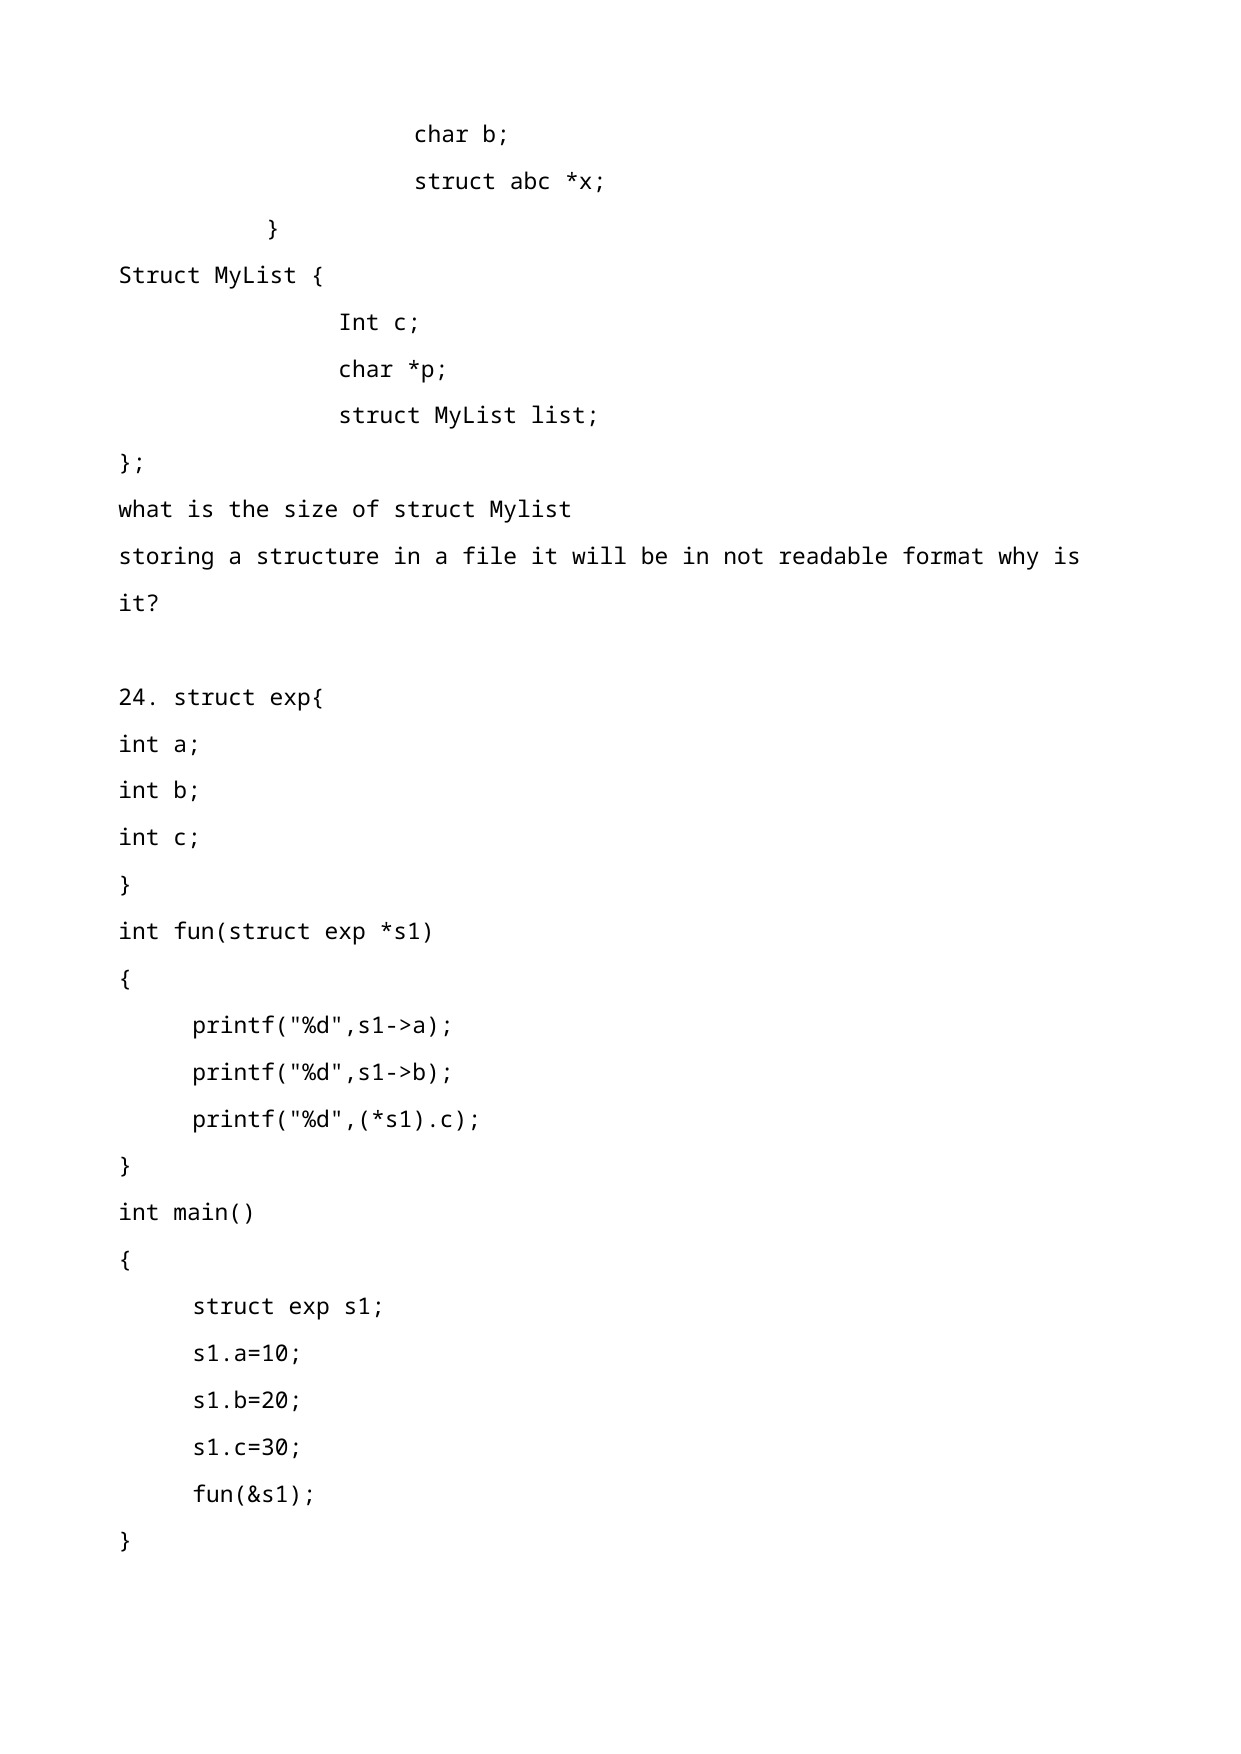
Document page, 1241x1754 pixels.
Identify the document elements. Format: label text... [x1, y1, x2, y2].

text } [118, 212, 1122, 243]
text Struct MyList { [118, 259, 1122, 290]
text int b; [118, 774, 1122, 806]
text { [118, 962, 1122, 993]
text printf("%d",(*s1).c); [118, 1102, 1122, 1134]
text struct abc *x; [118, 165, 1122, 196]
text s1.b=20; [118, 1384, 1122, 1415]
text } [118, 1524, 1122, 1556]
text what is the size of struct Mylist [118, 493, 1122, 524]
text char b; [118, 118, 1122, 149]
text fun(&s1); [118, 1477, 1122, 1509]
text int c; [118, 821, 1122, 852]
text s1.a=10; [118, 1337, 1122, 1368]
text printf("%d",s1->b); [118, 1056, 1122, 1087]
text struct exp s1; [118, 1290, 1122, 1321]
text struct MyList list; [118, 399, 1122, 431]
text int main() [118, 1196, 1122, 1227]
text }; [118, 446, 1122, 477]
text } [118, 868, 1122, 899]
text storing a structure in a file it will be in not readable format why is it? [118, 540, 1122, 618]
text Int c; [118, 306, 1122, 337]
text 24. struct exp{ [118, 681, 1122, 712]
text printf("%d",s1->a); [118, 1009, 1122, 1040]
text } [118, 1149, 1122, 1181]
text { [118, 1243, 1122, 1274]
text s1.c=30; [118, 1431, 1122, 1462]
text char *p; [118, 352, 1122, 384]
text int fun(struct exp *s1) [118, 915, 1122, 946]
text int a; [118, 727, 1122, 759]
